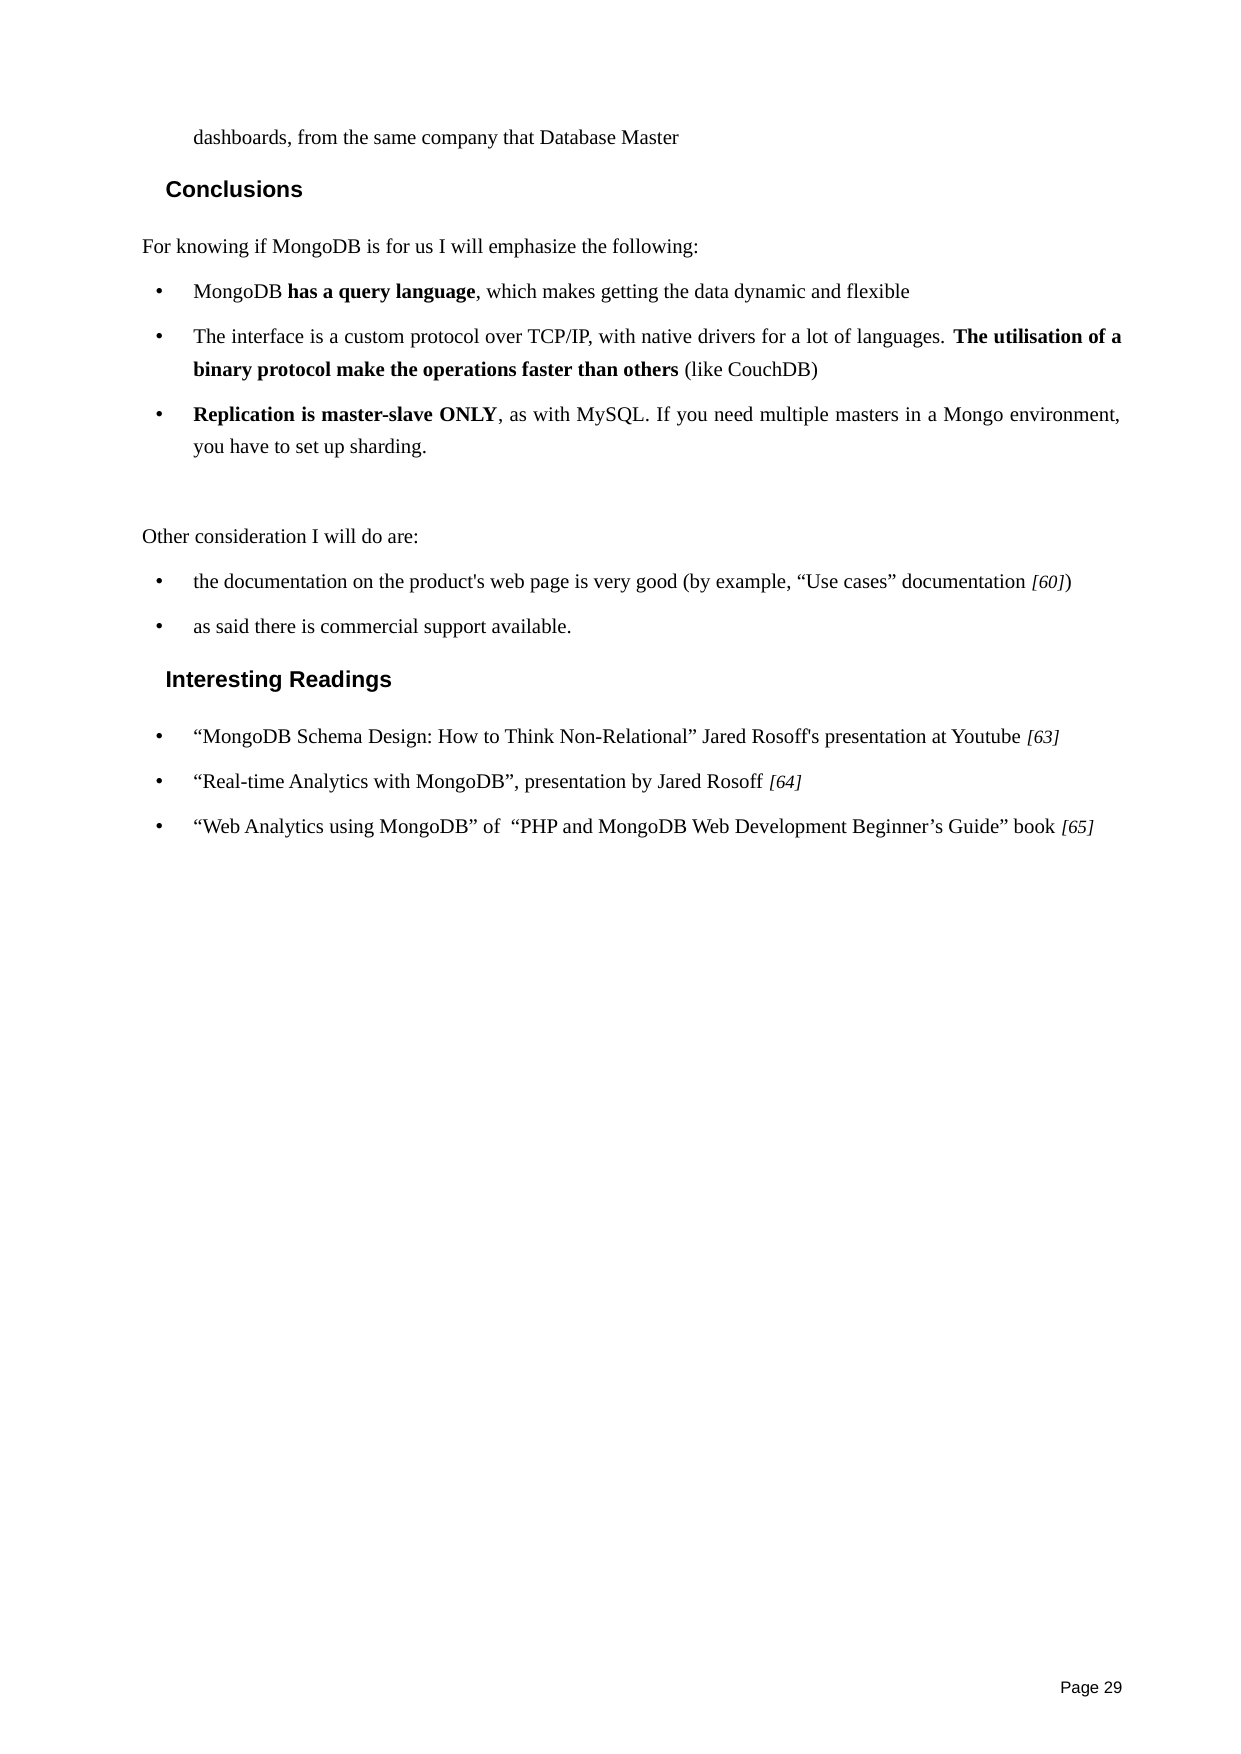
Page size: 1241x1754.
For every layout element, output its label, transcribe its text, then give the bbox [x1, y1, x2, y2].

list as said there is commercial support available. [156, 608, 1122, 641]
list MongoDB has a query language, which makes getting the data dynamic and flexible [156, 273, 1122, 306]
list Replication is master-slave ONLY, as with MySQL. If you need multiple masters in a Mongo environment, you have to set up sharding. [156, 396, 1122, 461]
list “MongoDB Schema Design: How to Think Non-Relational” Jared Rosoff's presentation at Youtube [63] [156, 718, 1122, 750]
list “Real-time Analytics with MongoDB”, presentation by Jared Rosoff [64] [156, 763, 1122, 795]
subtitle Interesting Readings [165, 666, 1122, 692]
list “Web Analytics using MongoDB” of “PHP and MongoDB Web Development Beginner’s Guide” book [65] [156, 808, 1122, 840]
list The interface is a custom protocol over TCP/IP, with native drivers for a lot of languages. The utilisation of a binary protocol make the operations faster than others (like CouchDB) [156, 318, 1122, 383]
subtitle Conclusions [165, 176, 1122, 202]
text For knowing if MongoDB is for us I will emphasize the following: [118, 228, 1122, 261]
text Other consideration I will do are: [118, 518, 1122, 551]
list dashboards, from the same company that Database Master [156, 118, 1122, 151]
list the documentation on the product's web page is very good (by example, “Use cases” documentation [60]) [156, 563, 1122, 596]
